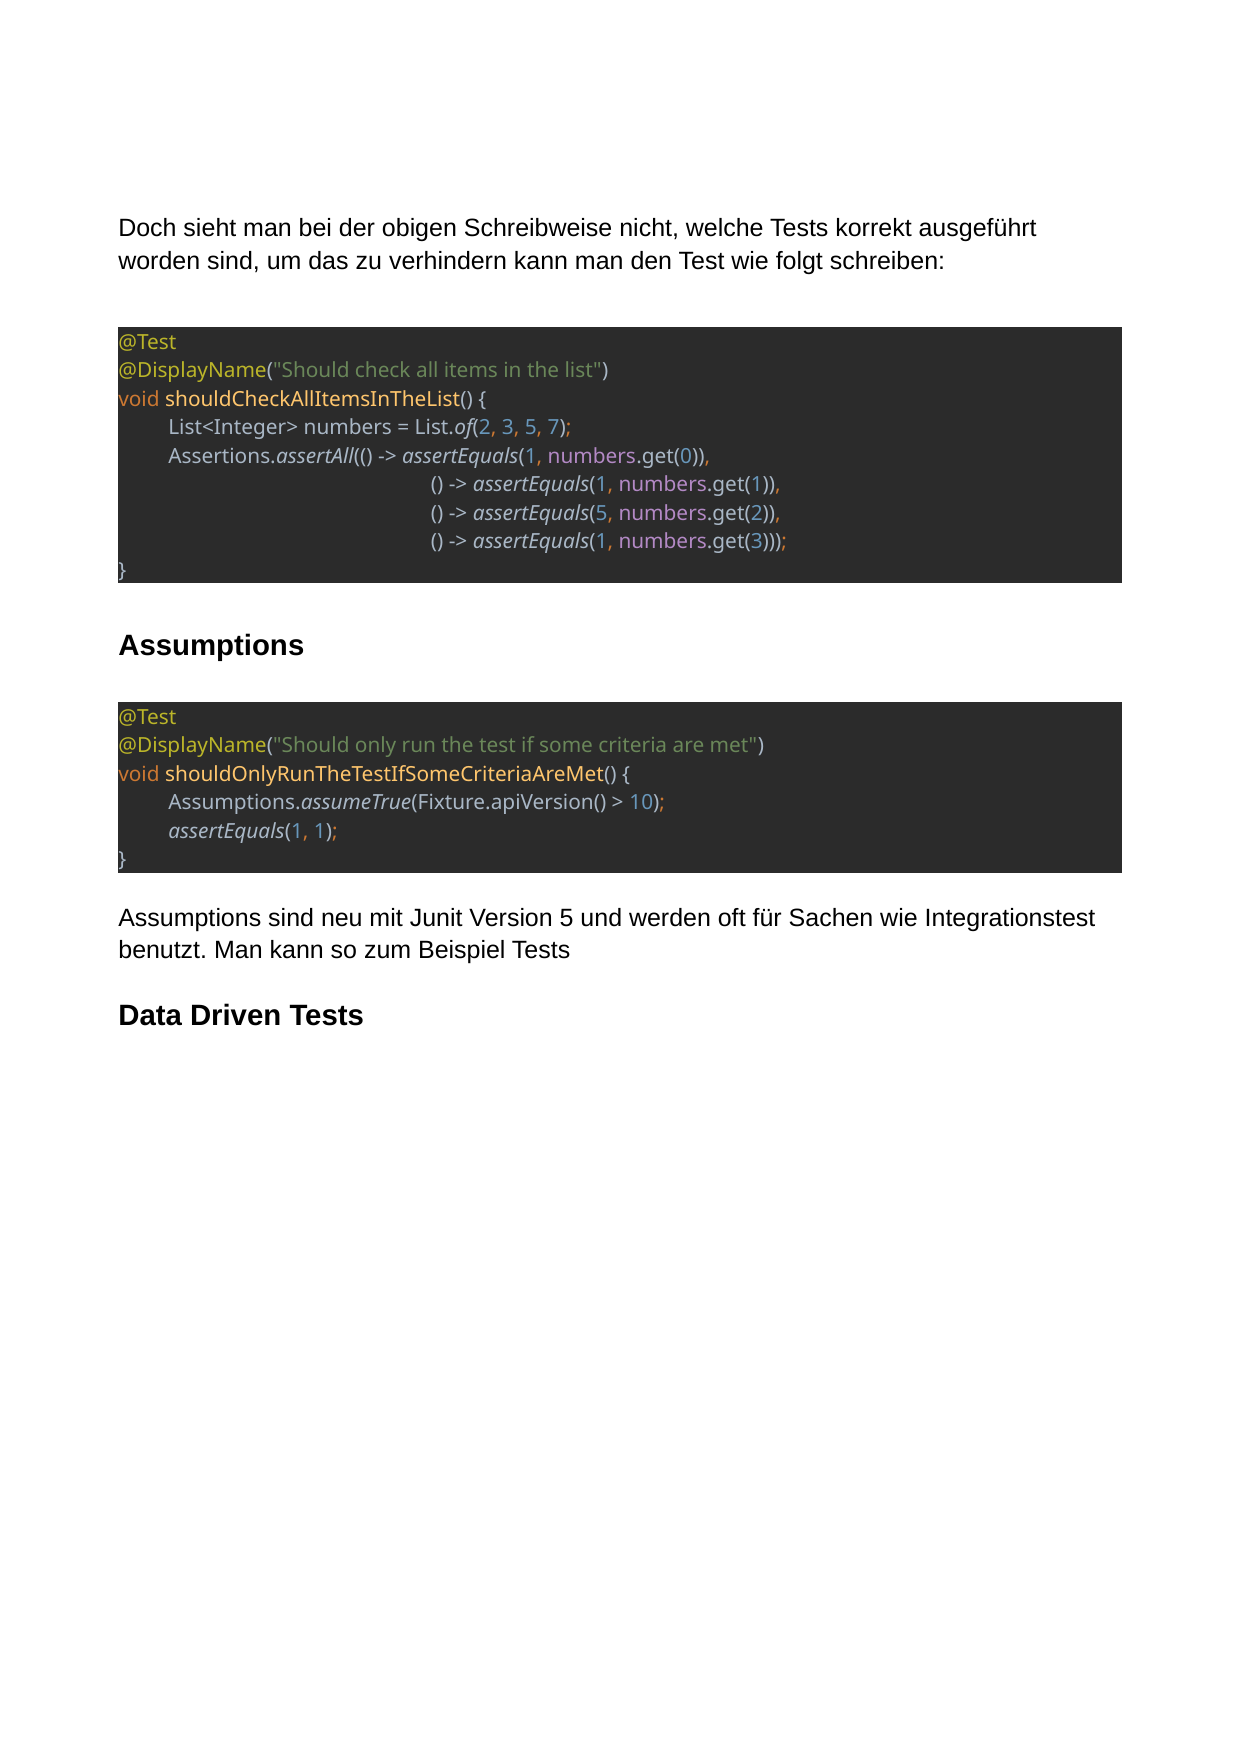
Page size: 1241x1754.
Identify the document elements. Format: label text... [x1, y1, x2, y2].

text () -> assertEquals(1, numbers.get(1)), [118, 469, 1122, 498]
subtitle Data Driven Tests [118, 998, 1122, 1031]
text @Test @DisplayName("Should only run the test if some criteria are met") [118, 702, 1122, 759]
text Assumptions.assumeTrue(Fixture.apiVersion() > 10); [118, 787, 1122, 816]
text } [118, 844, 1122, 873]
text void shouldOnlyRunTheTestIfSomeCriteriaAreMet() { [118, 759, 1122, 787]
text Doch sieht man bei der obigen Schreibweise nicht, welche Tests korrekt ausgeführt worden sind, um das zu verhindern kann man den Test wie folgt schreiben: [118, 213, 1122, 308]
text Assertions.assertAll(() -> assertEquals(1, numbers.get(0)), [118, 441, 1122, 469]
text @Test @DisplayName("Should check all items in the list") [118, 327, 1122, 384]
text () -> assertEquals(1, numbers.get(3))); [118, 526, 1122, 555]
text void shouldCheckAllItemsInTheList() { [118, 384, 1122, 412]
text assertEquals(1, 1); [118, 816, 1122, 844]
subtitle Assumptions [118, 627, 1122, 661]
text () -> assertEquals(5, numbers.get(2)), [118, 498, 1122, 526]
text } [118, 555, 1122, 583]
text List<Integer> numbers = List.of(2, 3, 5, 7); [118, 412, 1122, 441]
text Assumptions sind neu mit Junit Version 5 und werden oft für Sachen wie Integrationstest benutzt. Man kann so zum Beispiel Tests [118, 902, 1122, 964]
